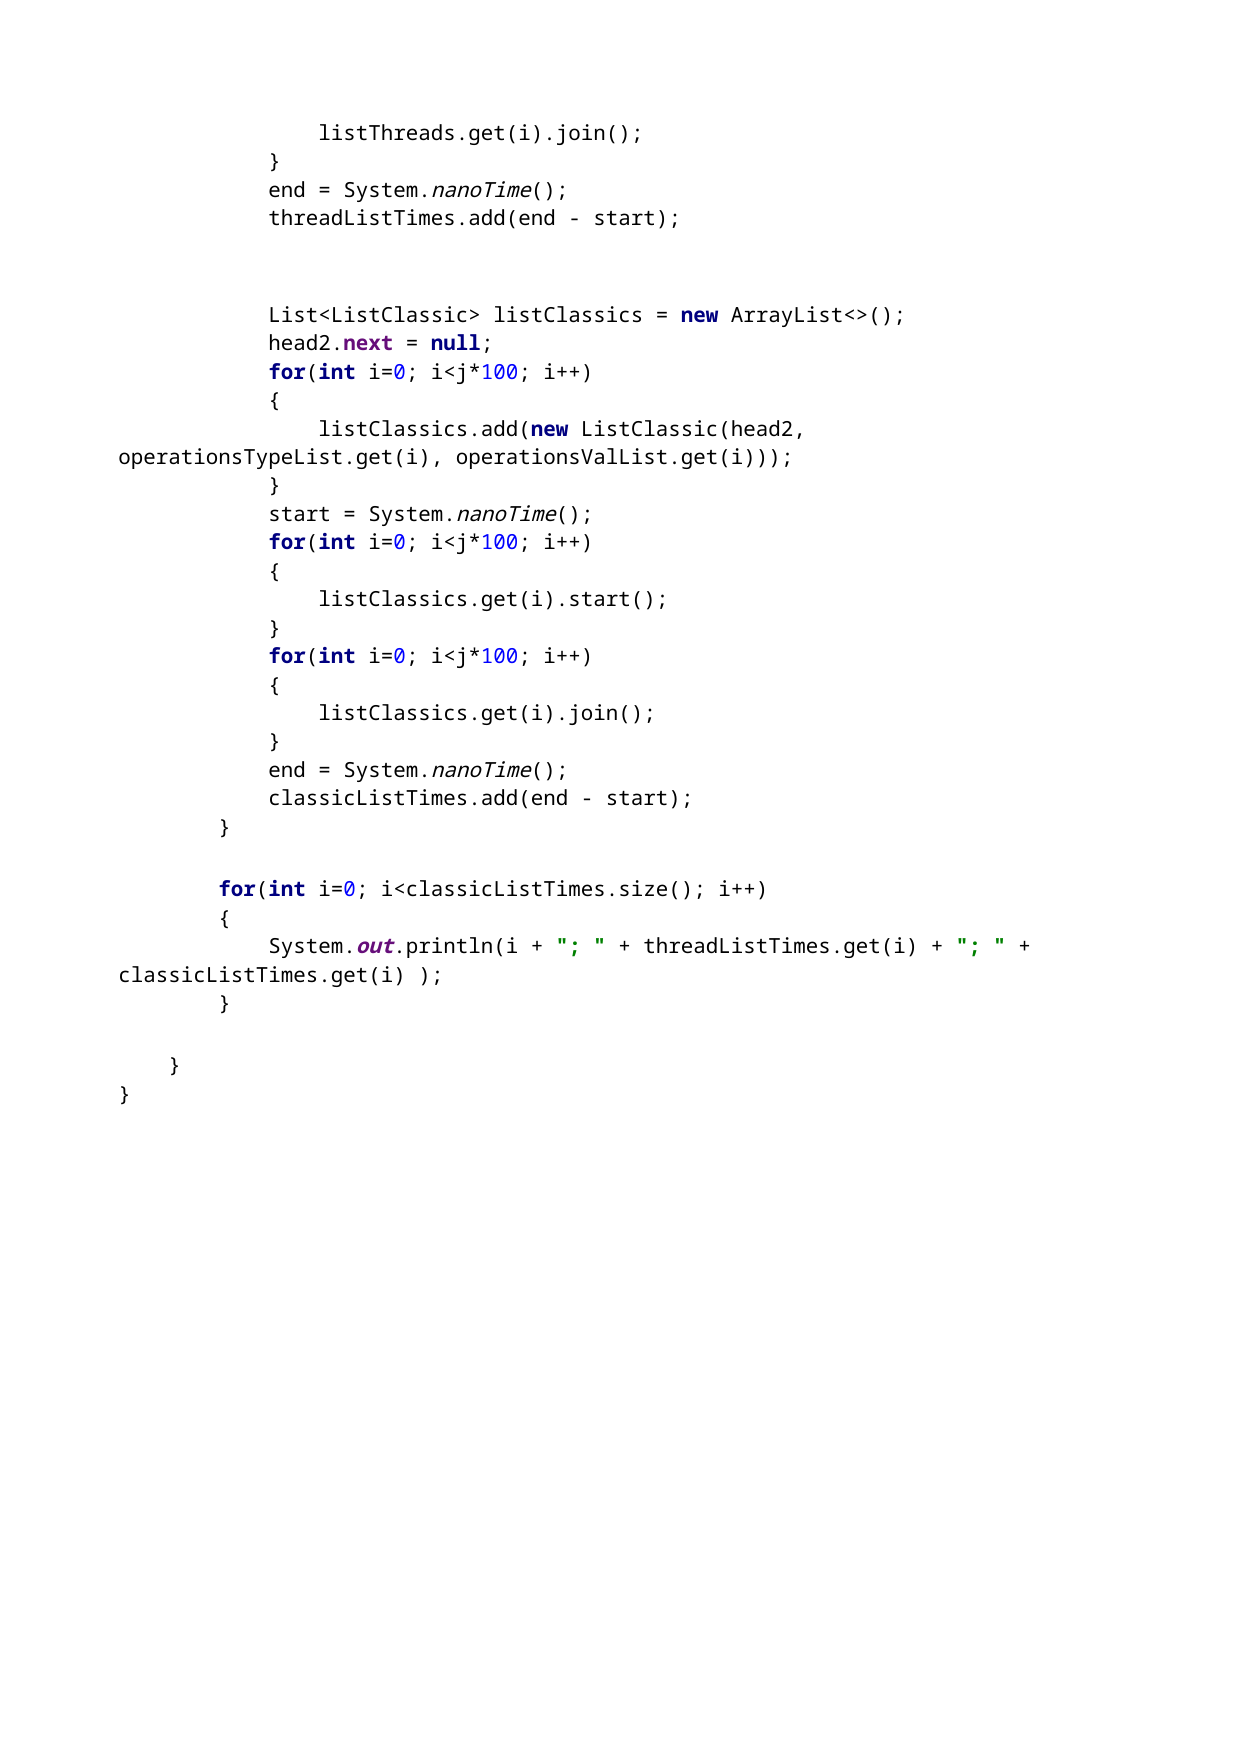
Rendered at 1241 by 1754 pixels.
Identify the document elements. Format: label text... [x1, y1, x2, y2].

text listThreads.get(i).join(); } end = System.nanoTime(); threadListTimes.add(end - start); List<ListClassic> listClassics = new ArrayList<>(); head2.next = null; for(int i=0; i<j*100; i++) { listClassics.add(new ListClassic(head2, operationsTypeList.get(i), operationsValList.get(i))); } start = System.nanoTime(); for(int i=0; i<j*100; i++) { listClassics.get(i).start(); } for(int i=0; i<j*100; i++) { listClassics.get(i).join(); } end = System.nanoTime(); classicListTimes.add(end - start); } for(int i=0; i<classicListTimes.size(); i++) { System.out.println(i + "; " + threadListTimes.get(i) + "; " + classicListTimes.get(i) ); } } } [118, 118, 1122, 1107]
